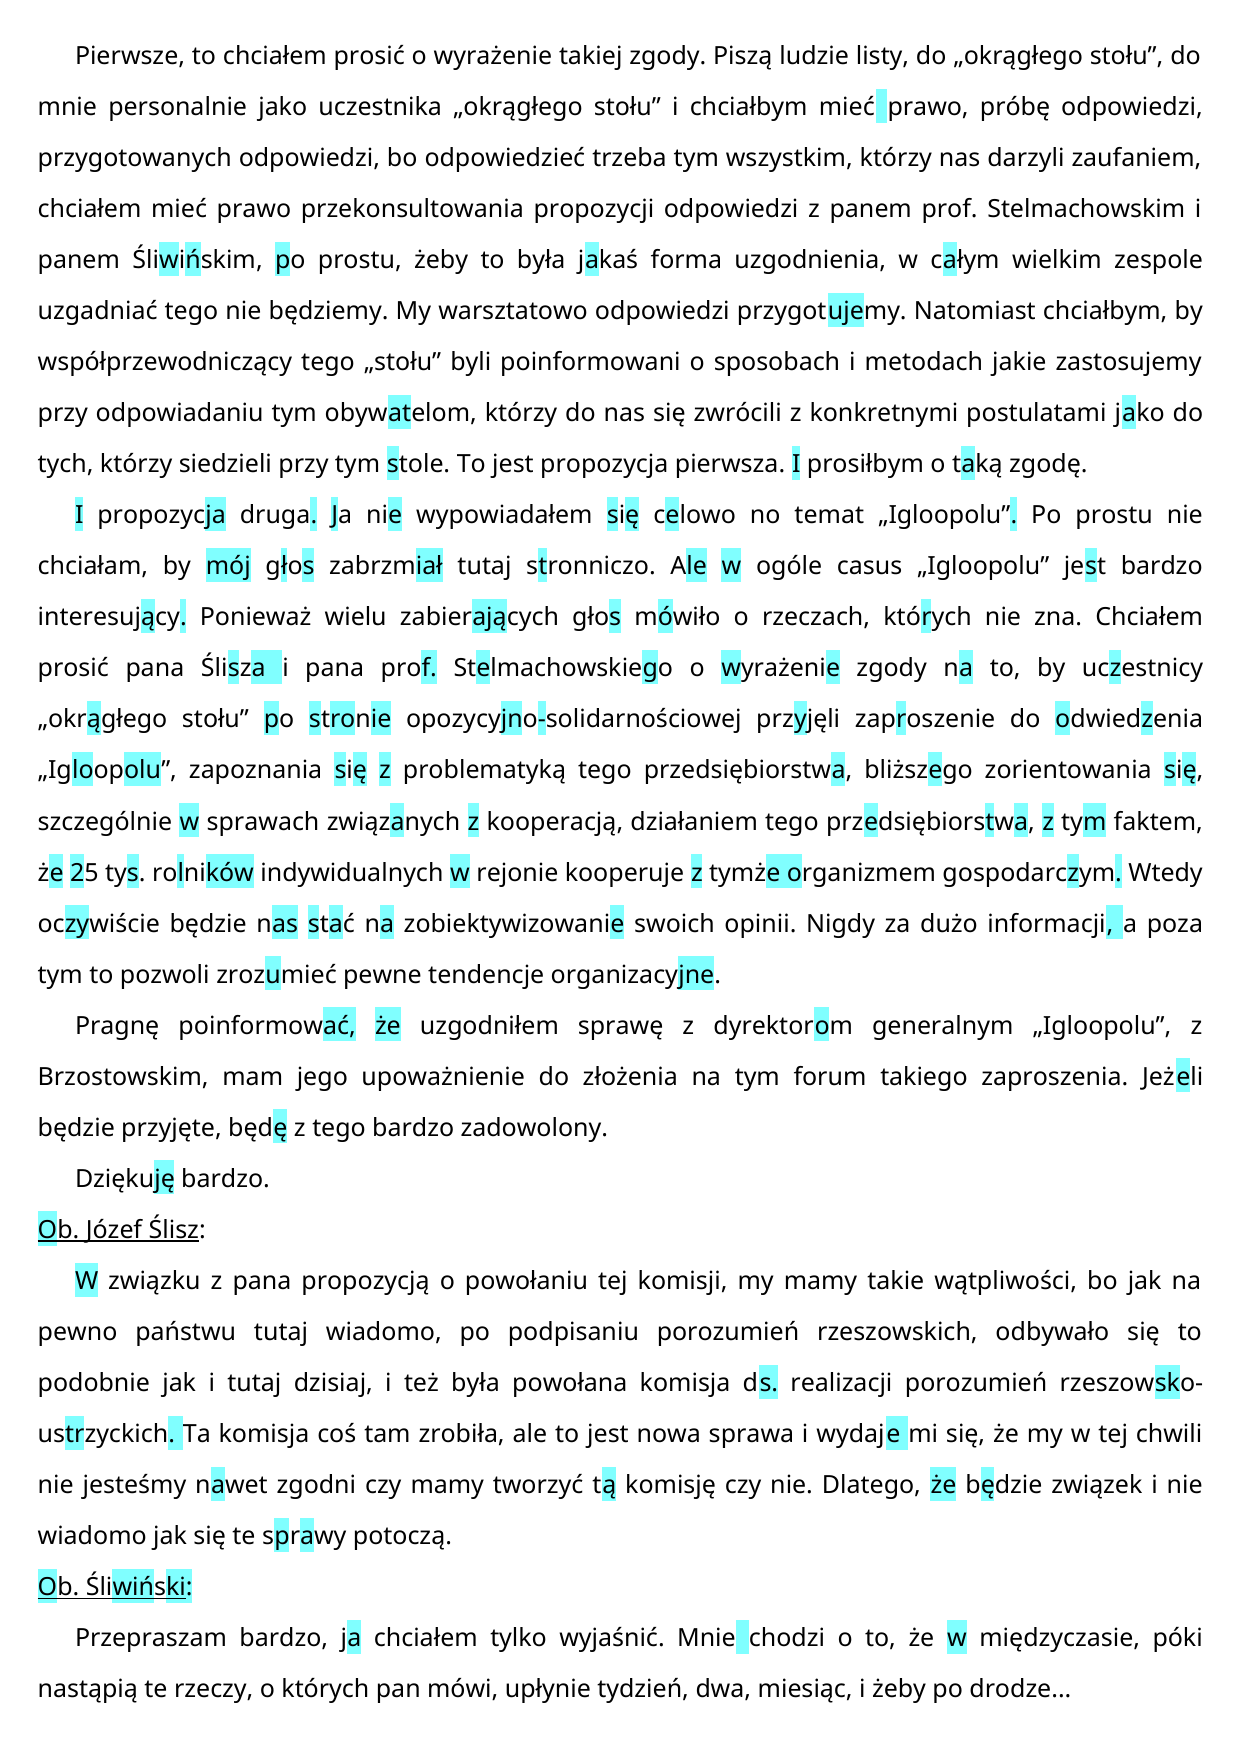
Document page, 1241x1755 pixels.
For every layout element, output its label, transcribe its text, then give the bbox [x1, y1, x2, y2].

text Ob. Józef Ślisz: [37, 1211, 1203, 1246]
text W związku z pana propozycją o powołaniu tej komisji, my mamy takie wątpliwości, bo jak na pewno państwu tutaj wiadomo, po podpisaniu porozumień rzeszowskich, odbywało się to podobnie jak i tutaj dzisiaj, i też była powołana komisja ds. realizacji porozumień rzeszowsko-ustrzyckich. Ta komisja coś tam zrobiła, ale to jest nowa sprawa i wydaje mi się, że my w tej chwili nie jesteśmy nawet zgodni czy mamy tworzyć tą komisję czy nie. Dlatego, że będzie związek i nie wiadomo jak się te sprawy potoczą. [37, 1262, 1203, 1552]
text Dziękuję bardzo. [37, 1160, 1203, 1194]
text I propozycja druga. Ja nie wypowiadałem się celowo no temat „Igloopolu”. Po prostu nie chciałam, by mój głos zabrzmiał tutaj stronniczo. Ale w ogóle casus „Igloopolu” jest bardzo interesujący. Ponieważ wielu zabierających głos mówiło o rzeczach, których nie zna. Chciałem prosić pana Ślisza i pana prof. Stelmachowskiego o wyrażenie zgody na to, by uczestnicy „okrągłego stołu” po stronie opozycyjno-solidarnościowej przyjęli zaproszenie do odwiedzenia „Igloopolu”, zapoznania się z problematyką tego przedsiębiorstwa, bliższego zorientowania się, szczególnie w sprawach związanych z kooperacją, działaniem tego przedsiębiorstwa, z tym faktem, że 25 tys. rolników indywidualnych w rejonie kooperuje z tymże organizmem gospodarczym. Wtedy oczywiście będzie nas stać na zobiektywizowanie swoich opinii. Nigdy za dużo informacji, a poza tym to pozwoli zrozumieć pewne tendencje organizacyjne. [37, 497, 1203, 990]
text Ob. Śliwiński: [37, 1569, 1203, 1603]
text Przepraszam bardzo, ja chciałem tylko wyjaśnić. Mnie chodzi o to, że w międzyczasie, póki nastąpią te rzeczy, o których pan mówi, upłynie tydzień, dwa, miesiąc, i żeby po drodze... [37, 1620, 1203, 1705]
text Pierwsze, to chciałem prosić o wyrażenie takiej zgody. Piszą ludzie listy, do „okrągłego stołu”, do mnie personalnie jako uczestnika „okrągłego stołu” i chciałbym mieć prawo, próbę odpowiedzi, przygotowanych odpowiedzi, bo odpowiedzieć trzeba tym wszystkim, którzy nas darzyli zaufaniem, chciałem mieć prawo przekonsultowania propozycji odpowiedzi z panem prof. Stelmachowskim i panem Śliwińskim, po prostu, żeby to była jakaś forma uzgodnienia, w całym wielkim zespole uzgadniać tego nie będziemy. My warsztatowo odpowiedzi przygotujemy. Natomiast chciałbym, by współprzewodniczący tego „stołu” byli poinformowani o sposobach i metodach jakie zastosujemy przy odpowiadaniu tym obywatelom, którzy do nas się zwrócili z konkretnymi postulatami jako do tych, którzy siedzieli przy tym stole. To jest propozycja pierwsza. I prosiłbym o taką zgodę. [37, 37, 1203, 480]
text Pragnę poinformować, że uzgodniłem sprawę z dyrektorom generalnym „Igloopolu”, z Brzostowskim, mam jego upoważnienie do złożenia na tym forum takiego zaproszenia. Jeżeli będzie przyjęte, będę z tego bardzo zadowolony. [37, 1007, 1203, 1143]
